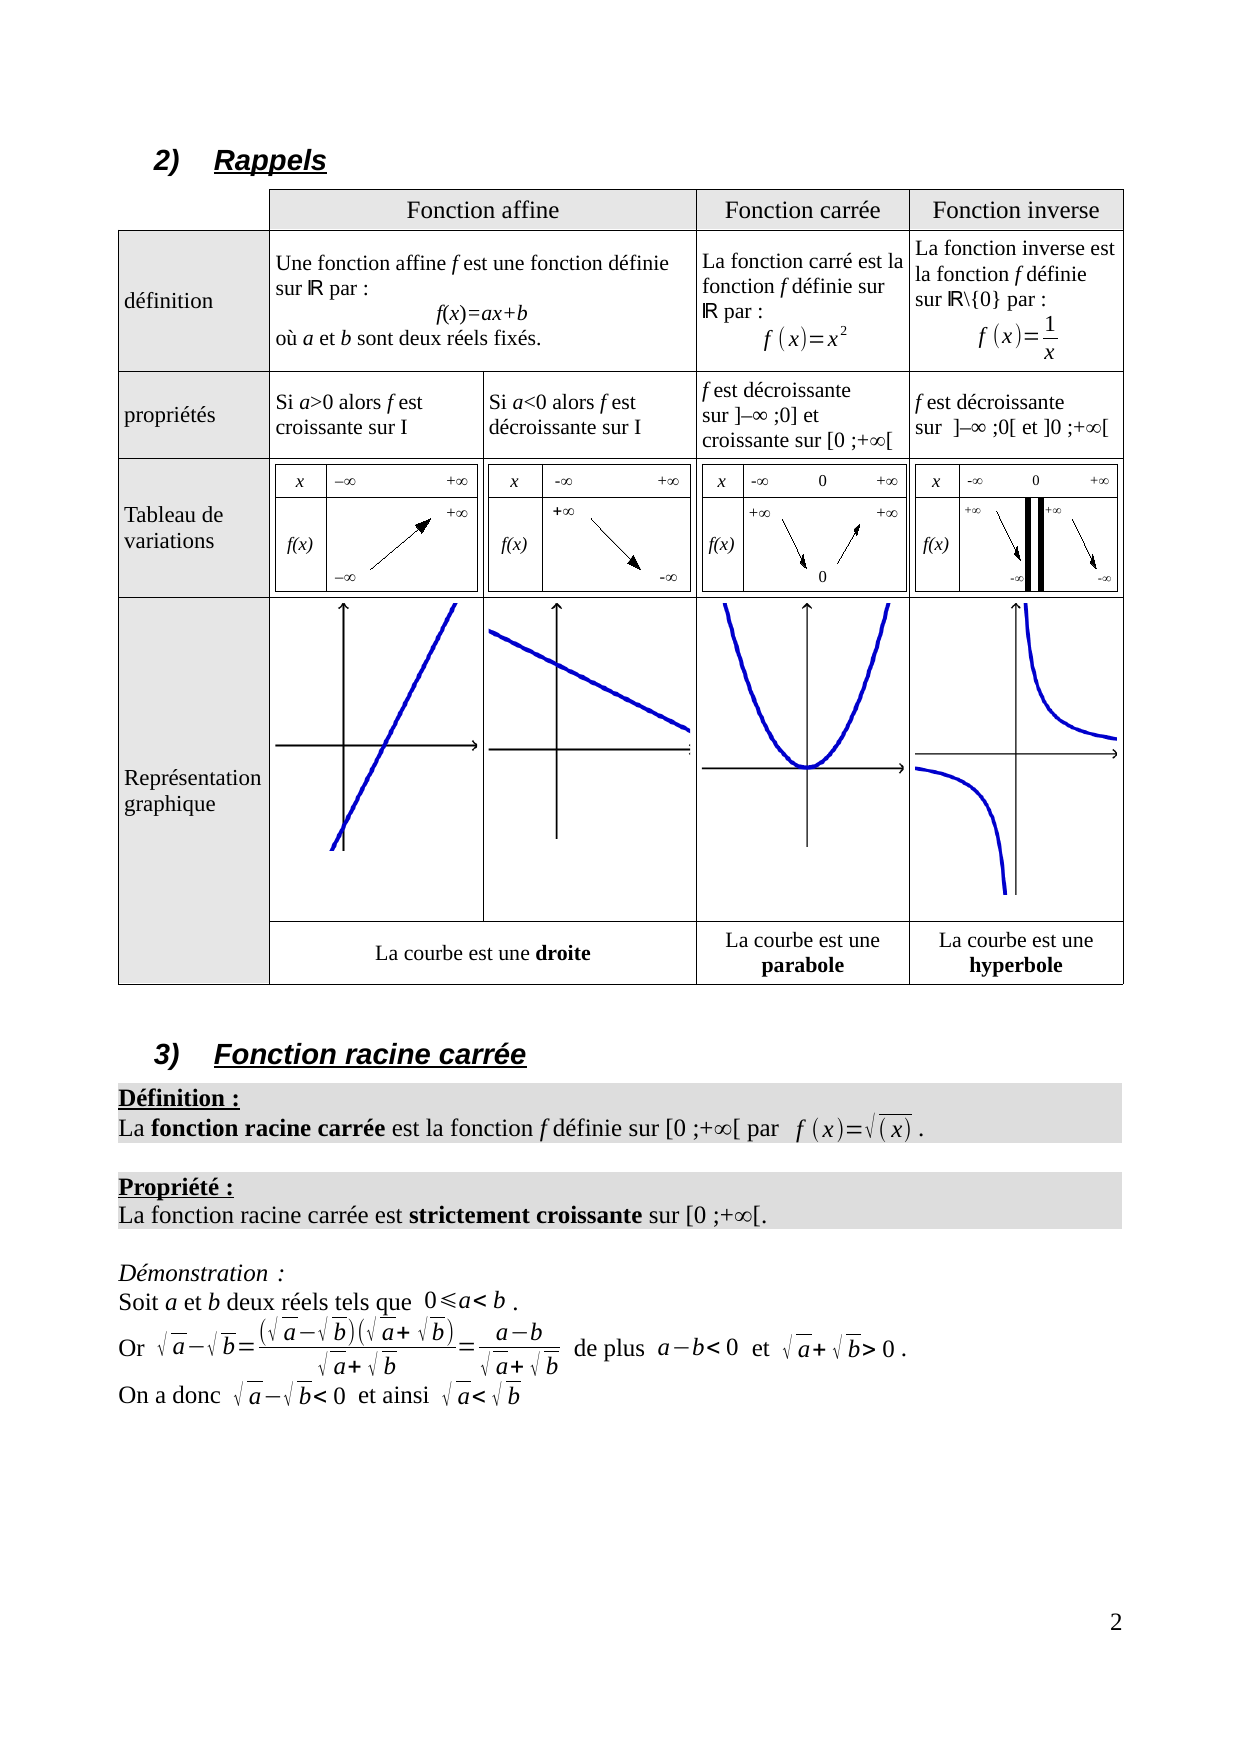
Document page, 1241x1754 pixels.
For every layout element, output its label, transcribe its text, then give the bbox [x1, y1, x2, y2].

table_cell [365, 498, 437, 591]
table_cell -∞ [1004, 498, 1025, 591]
table_cell La fonction carré est la fonction f définie sur ℝ par : [697, 231, 909, 371]
table_cell Si a>0 alors f est croissante sur I [270, 372, 483, 458]
text Définition : [118, 1083, 1122, 1112]
table_cell [585, 498, 646, 591]
table_cell [484, 598, 696, 921]
table_cell f(x) [276, 498, 326, 591]
text Or de plus et . [118, 1315, 1122, 1379]
table_cell [910, 598, 1123, 921]
table_header -∞ [960, 465, 991, 497]
table_header x [703, 465, 743, 497]
table_cell propriétés [119, 372, 269, 458]
text On a donc et ainsi [118, 1379, 1122, 1409]
table_cell Représentation graphique [119, 598, 269, 983]
table_cell -∞ [646, 498, 690, 591]
table_header [991, 465, 1004, 497]
table_header -∞ [744, 465, 777, 497]
table_cell +∞ [867, 498, 906, 591]
table_cell [910, 459, 1123, 597]
table_header –∞ [327, 465, 364, 497]
text Soit a et b deux réels tels que . [118, 1287, 1122, 1315]
table_cell +∞ [1044, 498, 1067, 591]
table_cell La courbe est une hyperbole [910, 922, 1123, 983]
table_cell [777, 498, 813, 591]
table_header x [489, 465, 542, 497]
table_cell Si a<0 alors f est décroissante sur I [484, 372, 696, 458]
table_cell [991, 498, 1004, 591]
table_header -∞ [543, 465, 585, 497]
table_header Fonction carrée [697, 190, 909, 229]
table_header [118, 189, 269, 229]
text Démonstration : [118, 1258, 1122, 1287]
table_header +∞ [437, 465, 477, 497]
table_header [1067, 465, 1082, 497]
table_cell +∞ [437, 498, 477, 591]
subtitle Fonction racine carrée [153, 1037, 1122, 1071]
table_cell [697, 598, 909, 921]
table_header [365, 465, 437, 497]
table_cell [270, 459, 483, 597]
table_header 0 [813, 465, 830, 497]
table_cell [270, 598, 483, 921]
table_header +∞ [1082, 465, 1117, 497]
table_header 0 [1004, 465, 1067, 497]
table_header +∞ [867, 465, 906, 497]
table_cell [1067, 498, 1082, 591]
table_header +∞ [646, 465, 690, 497]
table_cell [1034, 498, 1038, 591]
text La fonction racine carrée est strictement croissante sur [0 ;+∞[. [118, 1200, 1122, 1229]
table_header x [916, 465, 959, 497]
table_header [585, 465, 646, 497]
table_cell -∞ [1082, 498, 1117, 591]
table_header Fonction inverse [910, 190, 1123, 229]
table_cell f(x) [489, 498, 542, 591]
table_cell f est décroissante sur ]–∞ ;0] et croissante sur [0 ;+∞[ [697, 372, 909, 458]
table_header [830, 465, 867, 497]
table_cell 0 [813, 498, 830, 591]
table_cell La courbe est une parabole [697, 922, 909, 983]
table_cell f est décroissante sur ]–∞ ;0[ et ]0 ;+∞[ [910, 372, 1123, 458]
table_cell [697, 459, 909, 597]
table_cell Une fonction affine f est une fonction définie sur ℝ par : f(x)=ax+b où a et b sont deux réels fixés. [270, 231, 696, 371]
table_cell définition [119, 231, 269, 371]
text Propriété : [118, 1172, 1122, 1200]
subtitle Rappels [153, 143, 1122, 177]
table_cell [484, 459, 696, 597]
table_cell La courbe est une droite [270, 922, 696, 983]
table_header [777, 465, 813, 497]
table_cell +∞ [960, 498, 991, 591]
text La fonction racine carrée est la fonction f définie sur [0 ;+∞[ par . [118, 1112, 1122, 1143]
table_cell f(x) [703, 498, 743, 591]
table_header Fonction affine [270, 190, 696, 229]
table_cell [830, 498, 867, 591]
table_cell f(x) [916, 498, 959, 591]
table_cell +∞ [744, 498, 777, 591]
table_cell +∞ [543, 498, 585, 591]
table_cell La fonction inverse est la fonction f définie sur ℝ\{0} par : [910, 231, 1123, 371]
table_cell Tableau de variations [119, 459, 269, 597]
table_cell –∞ [327, 498, 364, 591]
table_header x [276, 465, 326, 497]
